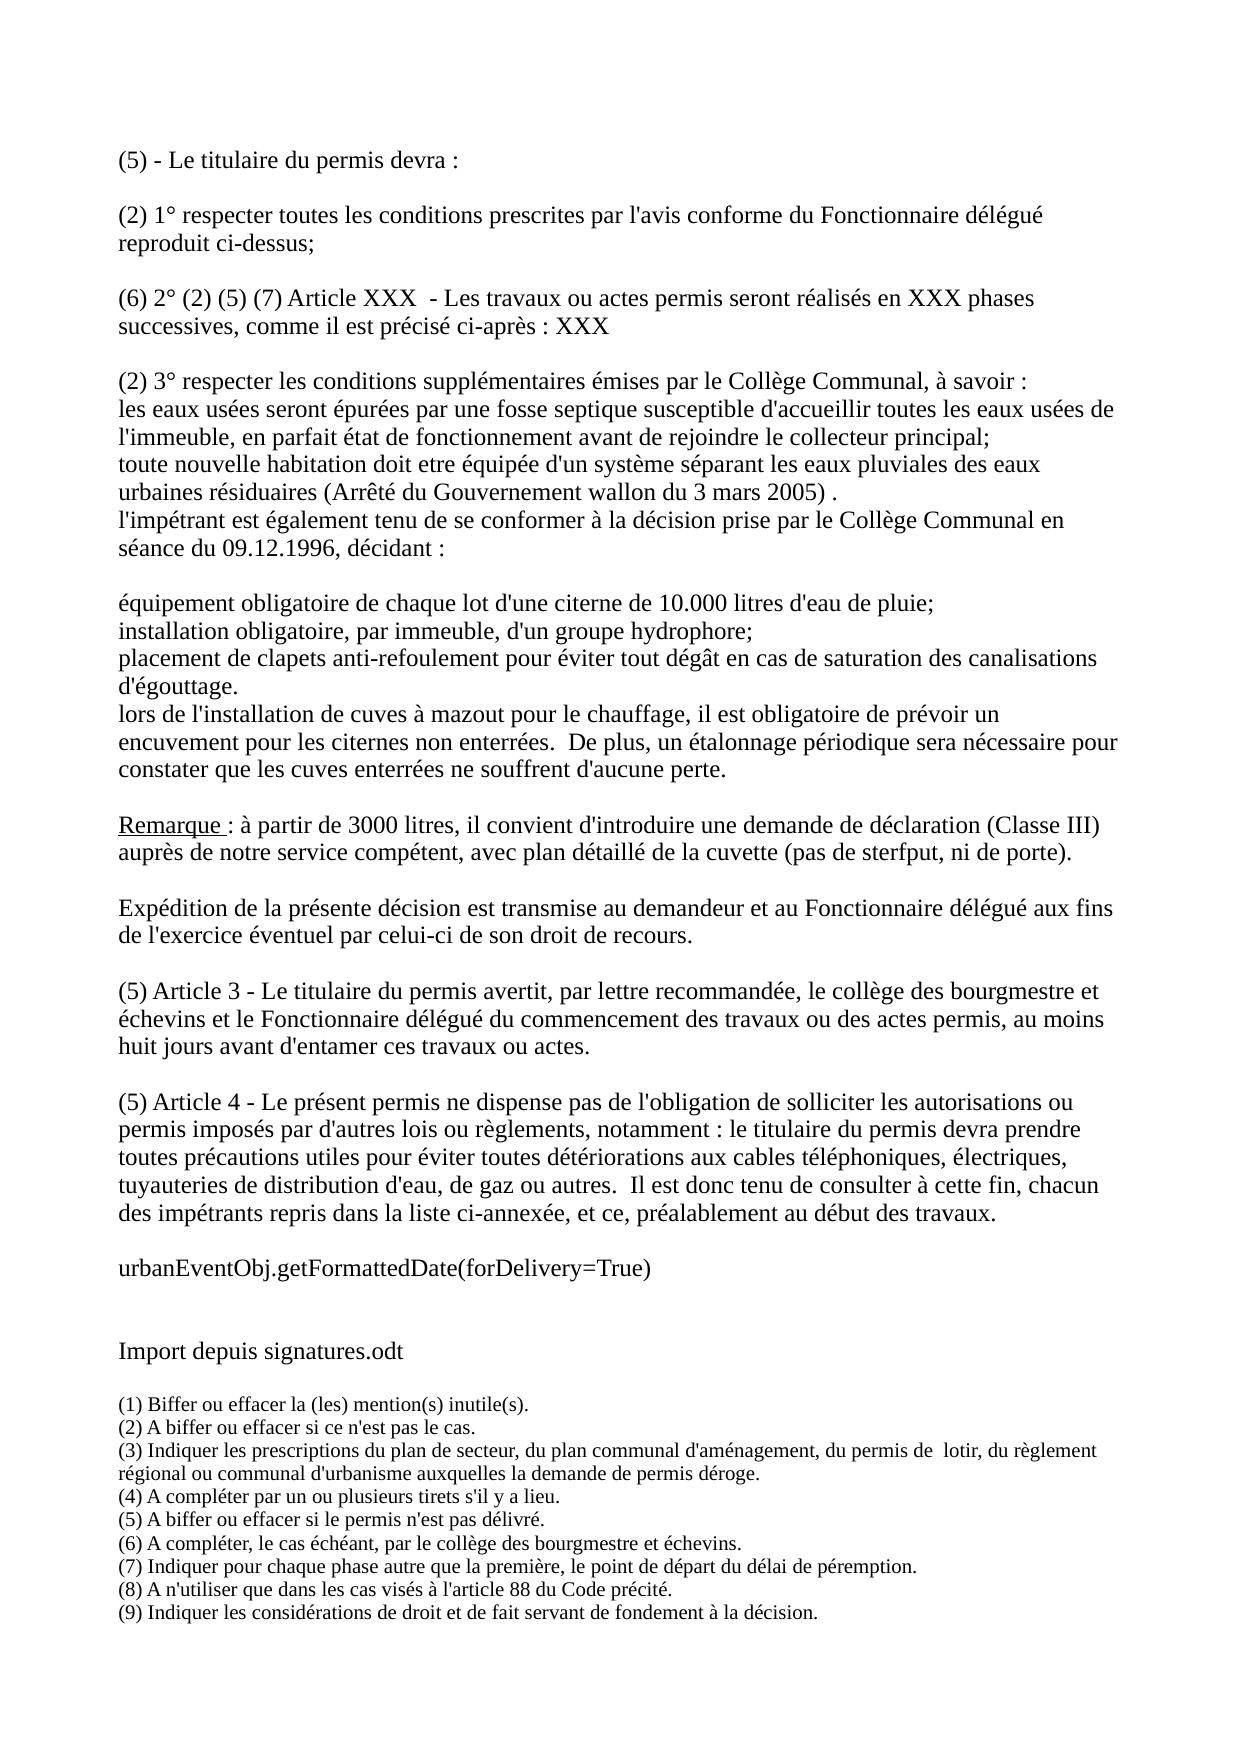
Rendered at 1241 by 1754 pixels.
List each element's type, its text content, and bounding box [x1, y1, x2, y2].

text l'impétrant est également tenu de se conformer à la décision prise par le Collège Communal en séance du 09.12.1996, décidant : [118, 506, 1122, 561]
text (5) A biffer ou effacer si le permis n'est pas délivré. [118, 1508, 1122, 1531]
text (6) A compléter, le cas échéant, par le collège des bourgmestre et échevins. [118, 1531, 1122, 1554]
text (9) Indiquer les considérations de droit et de fait servant de fondement à la décision. [118, 1601, 1122, 1624]
text Import depuis signatures.odt [118, 1337, 1122, 1365]
text (8) A n'utiliser que dans les cas visés à l'article 88 du Code précité. [118, 1578, 1122, 1601]
text (7) Indiquer pour chaque phase autre que la première, le point de départ du délai de péremption. [118, 1554, 1122, 1578]
text (5) - Le titulaire du permis devra : [118, 146, 1122, 173]
text (4) A compléter par un ou plusieurs tirets s'il y a lieu. [118, 1485, 1122, 1508]
text (2) 3° respecter les conditions supplémentaires émises par le Collège Communal, à savoir : [118, 367, 1122, 395]
text Remarque : à partir de 3000 litres, il convient d'introduire une demande de déclaration (Classe III) auprès de notre service compétent, avec plan détaillé de la cuvette (pas de sterfput, ni de porte). [118, 811, 1122, 866]
text (1) Biffer ou effacer la (les) mention(s) inutile(s). [118, 1393, 1122, 1416]
text (3) Indiquer les prescriptions du plan de secteur, du plan communal d'aménagement, du permis de lotir, du règlement régional ou communal d'urbanisme auxquelles la demande de permis déroge. [118, 1439, 1122, 1485]
text (5) Article 3 - Le titulaire du permis avertit, par lettre recommandée, le collège des bourgmestre et échevins et le Fonctionnaire délégué du commencement des travaux ou des actes permis, au moins huit jours avant d'entamer ces travaux ou actes. [118, 977, 1122, 1060]
text lors de l'installation de cuves à mazout pour le chauffage, il est obligatoire de prévoir un encuvement pour les citernes non enterrées. De plus, un étalonnage périodique sera nécessaire pour constater que les cuves enterrées ne souffrent d'aucune perte. [118, 700, 1122, 783]
text (6) 2° (2) (5) (7) Article XXX - Les travaux ou actes permis seront réalisés en XXX phases successives, comme il est précisé ci-après : XXX [118, 284, 1122, 340]
text les eaux usées seront épurées par une fosse septique susceptible d'accueillir toutes les eaux usées de l'immeuble, en parfait état de fonctionnement avant de rejoindre le collecteur principal; [118, 395, 1122, 451]
text Expédition de la présente décision est transmise au demandeur et au Fonctionnaire délégué aux fins de l'exercice éventuel par celui-ci de son droit de recours. [118, 894, 1122, 949]
text installation obligatoire, par immeuble, d'un groupe hydrophore; [118, 617, 1122, 644]
text urbanEventObj.getFormattedDate(forDelivery=True) [118, 1254, 1122, 1282]
text (5) Article 4 - Le présent permis ne dispense pas de l'obligation de solliciter les autorisations ou permis imposés par d'autres lois ou règlements, notamment : le titulaire du permis devra prendre toutes précautions utiles pour éviter toutes détériorations aux cables téléphoniques, électriques, tuyauteries de distribution d'eau, de gaz ou autres. Il est donc tenu de consulter à cette fin, chacun des impétrants repris dans la liste ci-annexée, et ce, préalablement au début des travaux. [118, 1088, 1122, 1226]
text placement de clapets anti-refoulement pour éviter tout dégât en cas de saturation des canalisations d'égouttage. [118, 644, 1122, 700]
text (2) A biffer ou effacer si ce n'est pas le cas. [118, 1416, 1122, 1439]
text toute nouvelle habitation doit etre équipée d'un système séparant les eaux pluviales des eaux urbaines résiduaires (Arrêté du Gouvernement wallon du 3 mars 2005) . [118, 451, 1122, 506]
text équipement obligatoire de chaque lot d'une citerne de 10.000 litres d'eau de pluie; [118, 589, 1122, 617]
text (2) 1° respecter toutes les conditions prescrites par l'avis conforme du Fonctionnaire délégué reproduit ci-dessus; [118, 201, 1122, 257]
